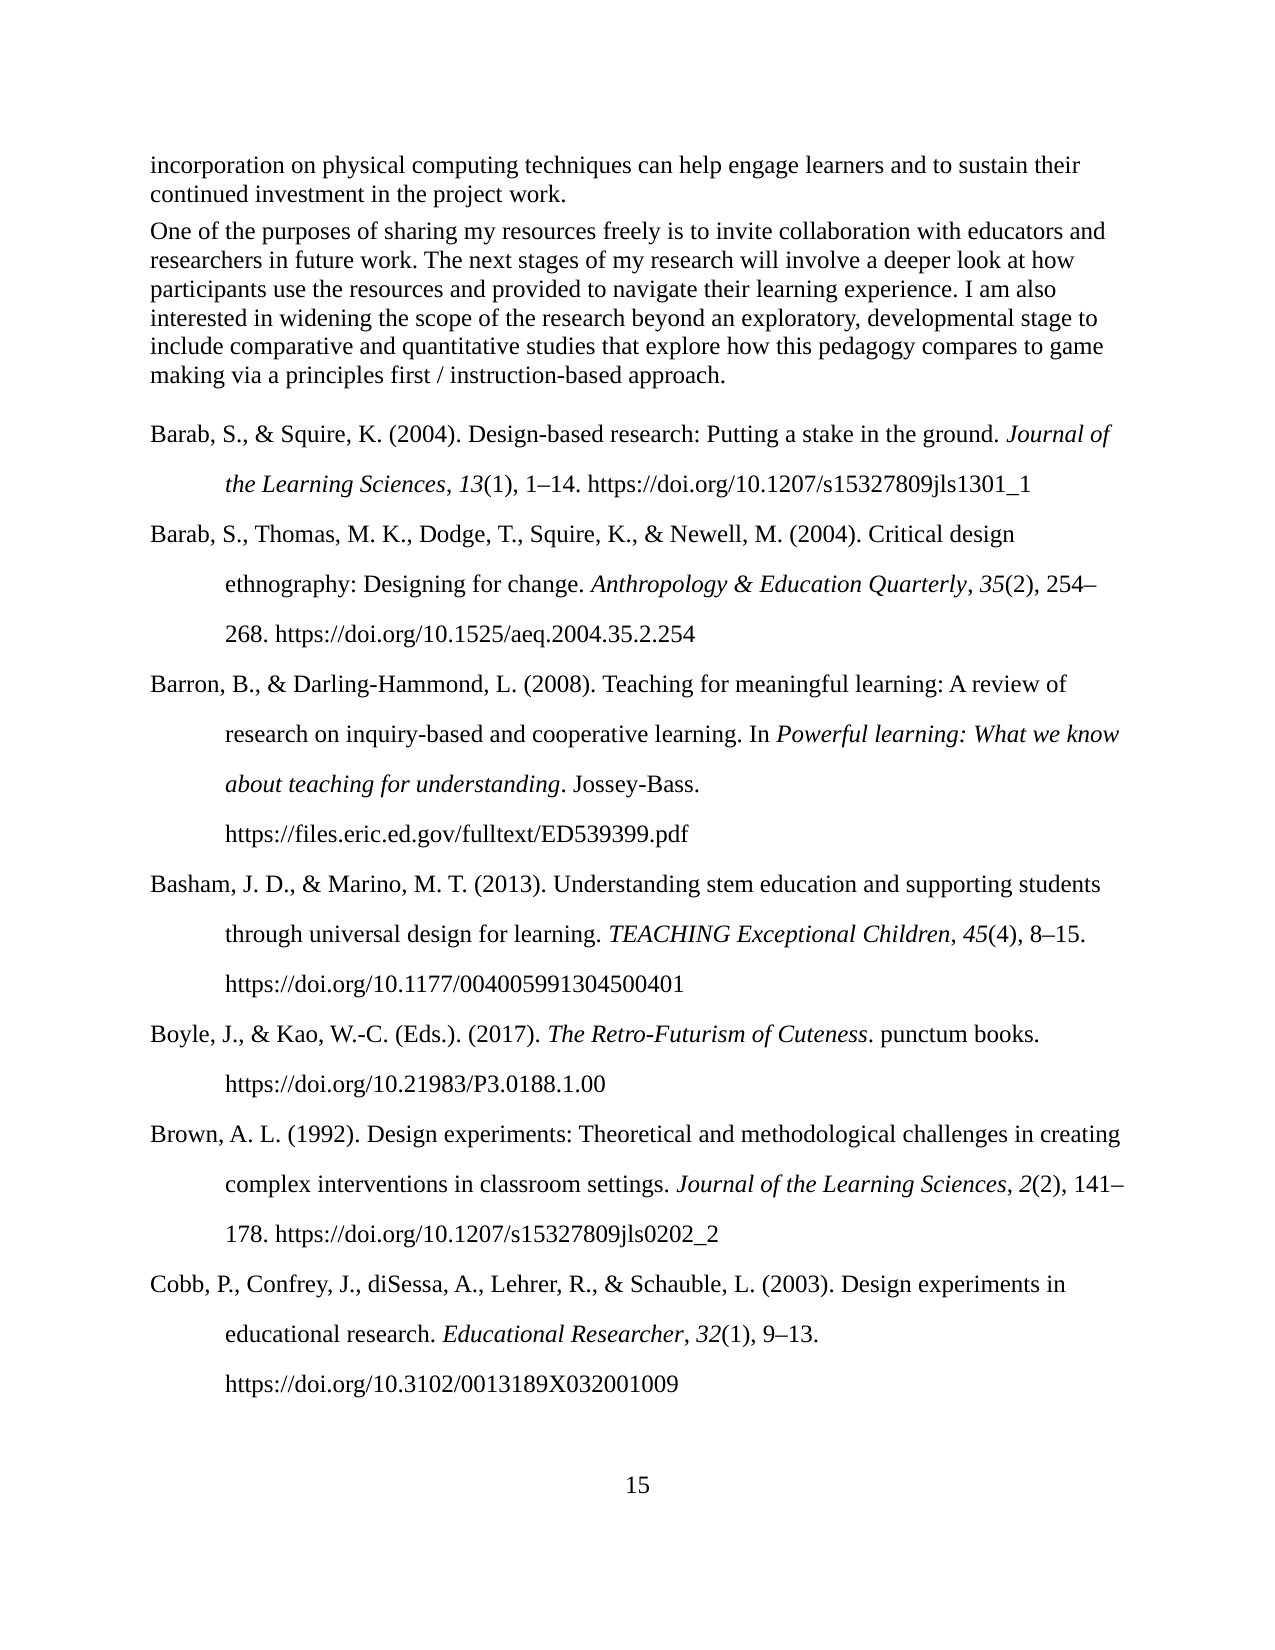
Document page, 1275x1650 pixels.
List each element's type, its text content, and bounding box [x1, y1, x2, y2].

text incorporation on physical computing techniques can help engage learners and to sustain their continued investment in the project work. [150, 150, 1125, 207]
text Basham, J. D., & Marino, M. T. (2013). Understanding stem education and supporting students through universal design for learning. TEACHING Exceptional Children, 45(4), 8–15. https://doi.org/10.1177/004005991304500401 [150, 848, 1125, 998]
text One of the purposes of sharing my resources freely is to invite collaboration with educators and researchers in future work. The next stages of my research will involve a deeper look at how participants use the resources and provided to navigate their learning experience. I am also interested in widening the scope of the research beyond an exploratory, developmental stage to include comparative and quantitative studies that explore how this pedagogy compares to game making via a principles first / instruction-based approach. [150, 216, 1125, 389]
text Brown, A. L. (1992). Design experiments: Theoretical and methodological challenges in creating complex interventions in classroom settings. Journal of the Learning Sciences, 2(2), 141–178. https://doi.org/10.1207/s15327809jls0202_2 [150, 1098, 1125, 1248]
text Barab, S., & Squire, K. (2004). Design-based research: Putting a stake in the ground. Journal of the Learning Sciences, 13(1), 1–14. https://doi.org/10.1207/s15327809jls1301_1 [150, 398, 1125, 498]
text Barab, S., Thomas, M. K., Dodge, T., Squire, K., & Newell, M. (2004). Critical design ethnography: Designing for change. Anthropology & Education Quarterly, 35(2), 254–268. https://doi.org/10.1525/aeq.2004.35.2.254 [150, 498, 1125, 648]
text Boyle, J., & Kao, W.-C. (Eds.). (2017). The Retro-Futurism of Cuteness. punctum books. https://doi.org/10.21983/P3.0188.1.00 [150, 998, 1125, 1098]
text Barron, B., & Darling-Hammond, L. (2008). Teaching for meaningful learning: A review of research on inquiry-based and cooperative learning. In Powerful learning: What we know about teaching for understanding. Jossey-Bass. https://files.eric.ed.gov/fulltext/ED539399.pdf [150, 648, 1125, 848]
text Cobb, P., Confrey, J., diSessa, A., Lehrer, R., & Schauble, L. (2003). Design experiments in educational research. Educational Researcher, 32(1), 9–13. https://doi.org/10.3102/0013189X032001009 [150, 1248, 1125, 1398]
